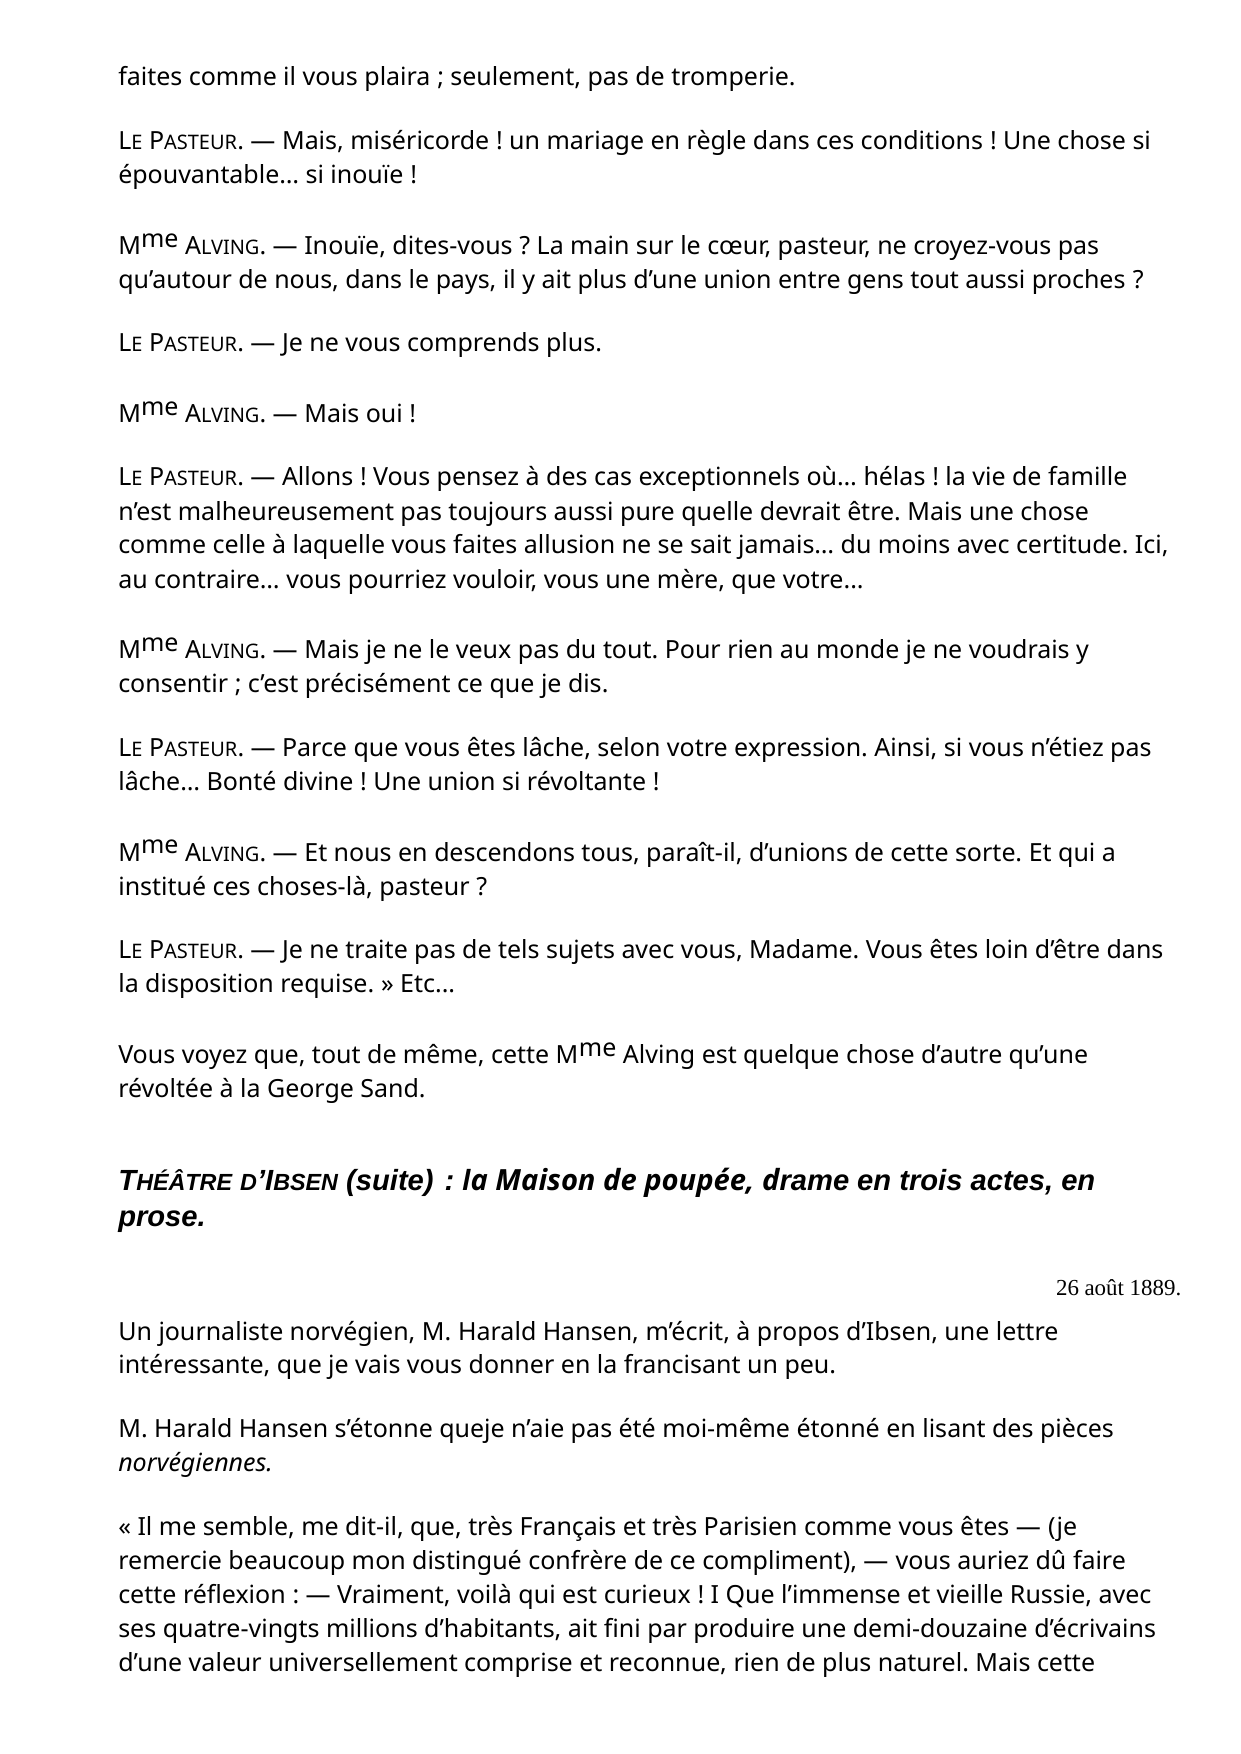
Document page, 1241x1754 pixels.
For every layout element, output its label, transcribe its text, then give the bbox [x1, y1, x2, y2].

text Un journaliste norvégien, M. Harald Hansen, m’écrit, à propos d’Ibsen, une lettre intéressante, que je vais vous donner en la francisant un peu. [118, 1313, 1181, 1381]
text Mme Alving. — Inouïe, dites-vous ? La main sur le cœur, pasteur, ne croyez-vous pas qu’autour de nous, dans le pays, il y ait plus d’une union entre gens tout aussi proches ? [118, 220, 1181, 295]
text Le pasteur. — Parce que vous êtes lâche, selon votre expression. Ainsi, si vous n’étiez pas lâche… Bonté divine ! Une union si révoltante ! [118, 729, 1181, 798]
text Vous voyez que, tout de même, cette Mme Alving est quelque chose d’autre qu’une révoltée à la George Sand. [118, 1029, 1181, 1104]
text 26 août 1889. [118, 1274, 1181, 1301]
text Le pasteur. — Allons ! Vous pensez à des cas exceptionnels où… hélas ! la vie de famille n’est malheureusement pas toujours aussi pure quelle devrait être. Mais une chose comme celle à laquelle vous faites allusion ne se sait jamais… du moins avec certitude. Ici, au contraire… vous pourriez vouloir, vous une mère, que votre... [118, 459, 1181, 595]
text « Il me semble, me dit-il, que, très Français et très Parisien comme vous êtes — (je remercie beaucoup mon distingué confrère de ce compliment), — vous auriez dû faire cette réflexion : — Vraiment, voilà qui est curieux ! I Que l’immense et vieille Russie, avec ses quatre-vingts millions d’habitants, ait fini par produire une demi-douzaine d’écrivains d’une valeur universellement comprise et reconnue, rien de plus naturel. Mais cette [118, 1508, 1181, 1679]
text M. Harald Hansen s’étonne queje n’aie pas été moi-même étonné en lisant des pièces norvégiennes. [118, 1411, 1181, 1479]
subtitle Théâtre d’Ibsen (suite) : la Maison de poupée, drame en trois actes, en prose. [118, 1159, 1181, 1232]
text Mme Alving. — Mais oui ! [118, 388, 1181, 429]
text Mme Alving. — Et nous en descendons tous, paraît-il, d’unions de cette sorte. Et qui a institué ces choses-là, pasteur ? [118, 827, 1181, 902]
text Mme Alving. — Mais je ne le veux pas du tout. Pour rien au monde je ne voudrais y consentir ; c’est précisément ce que je dis. [118, 625, 1181, 700]
text Le pasteur. — Je ne vous comprends plus. [118, 325, 1181, 359]
text Le pasteur. — Je ne traite pas de tels sujets avec vous, Madame. Vous êtes loin d’être dans la disposition requise. » Etc... [118, 932, 1181, 1000]
text faites comme il vous plaira ; seulement, pas de tromperie. [118, 59, 1181, 93]
text Le pasteur. — Mais, miséricorde ! un mariage en règle dans ces conditions ! Une chose si épouvantable… si inouïe ! [118, 123, 1181, 191]
